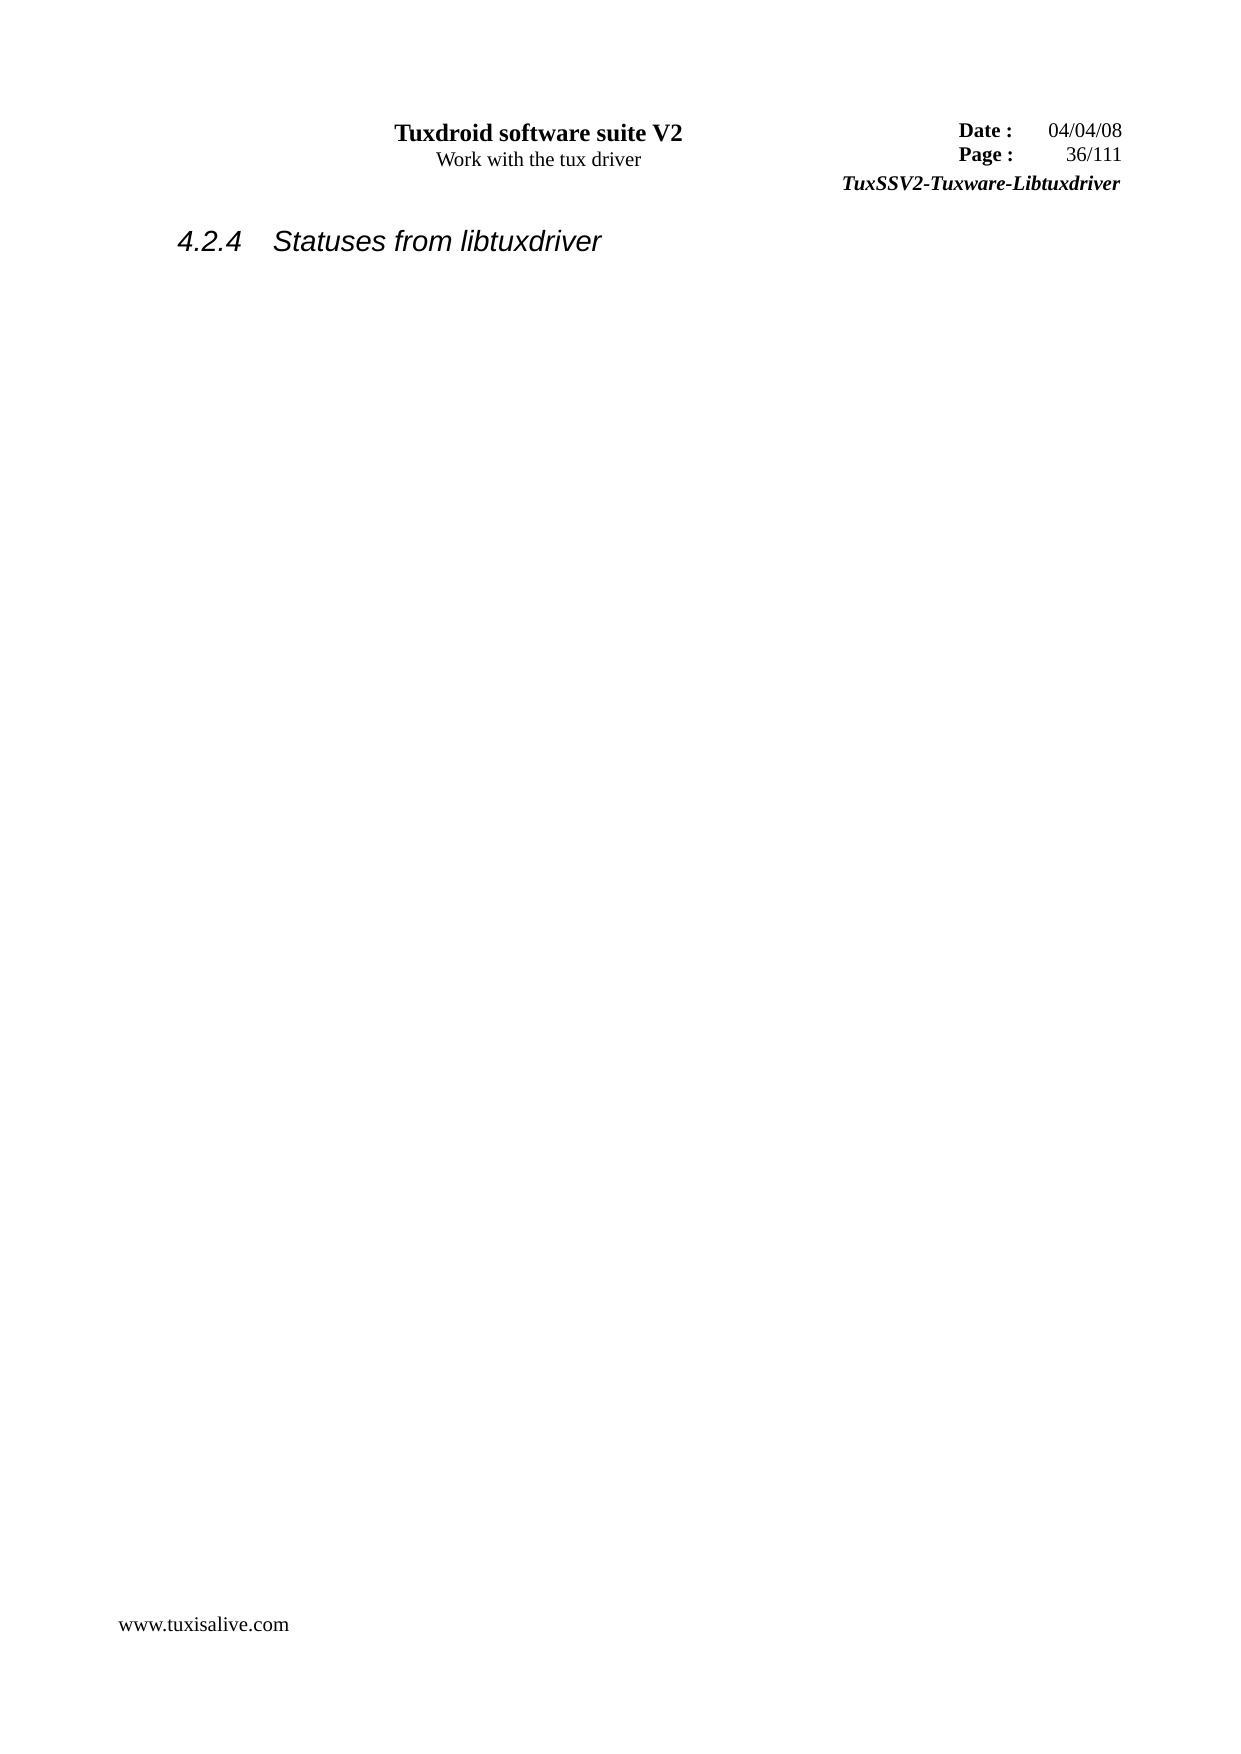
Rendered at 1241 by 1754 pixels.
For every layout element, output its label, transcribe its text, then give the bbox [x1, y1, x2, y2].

subtitle Statuses from libtuxdriver [148, 224, 1122, 258]
